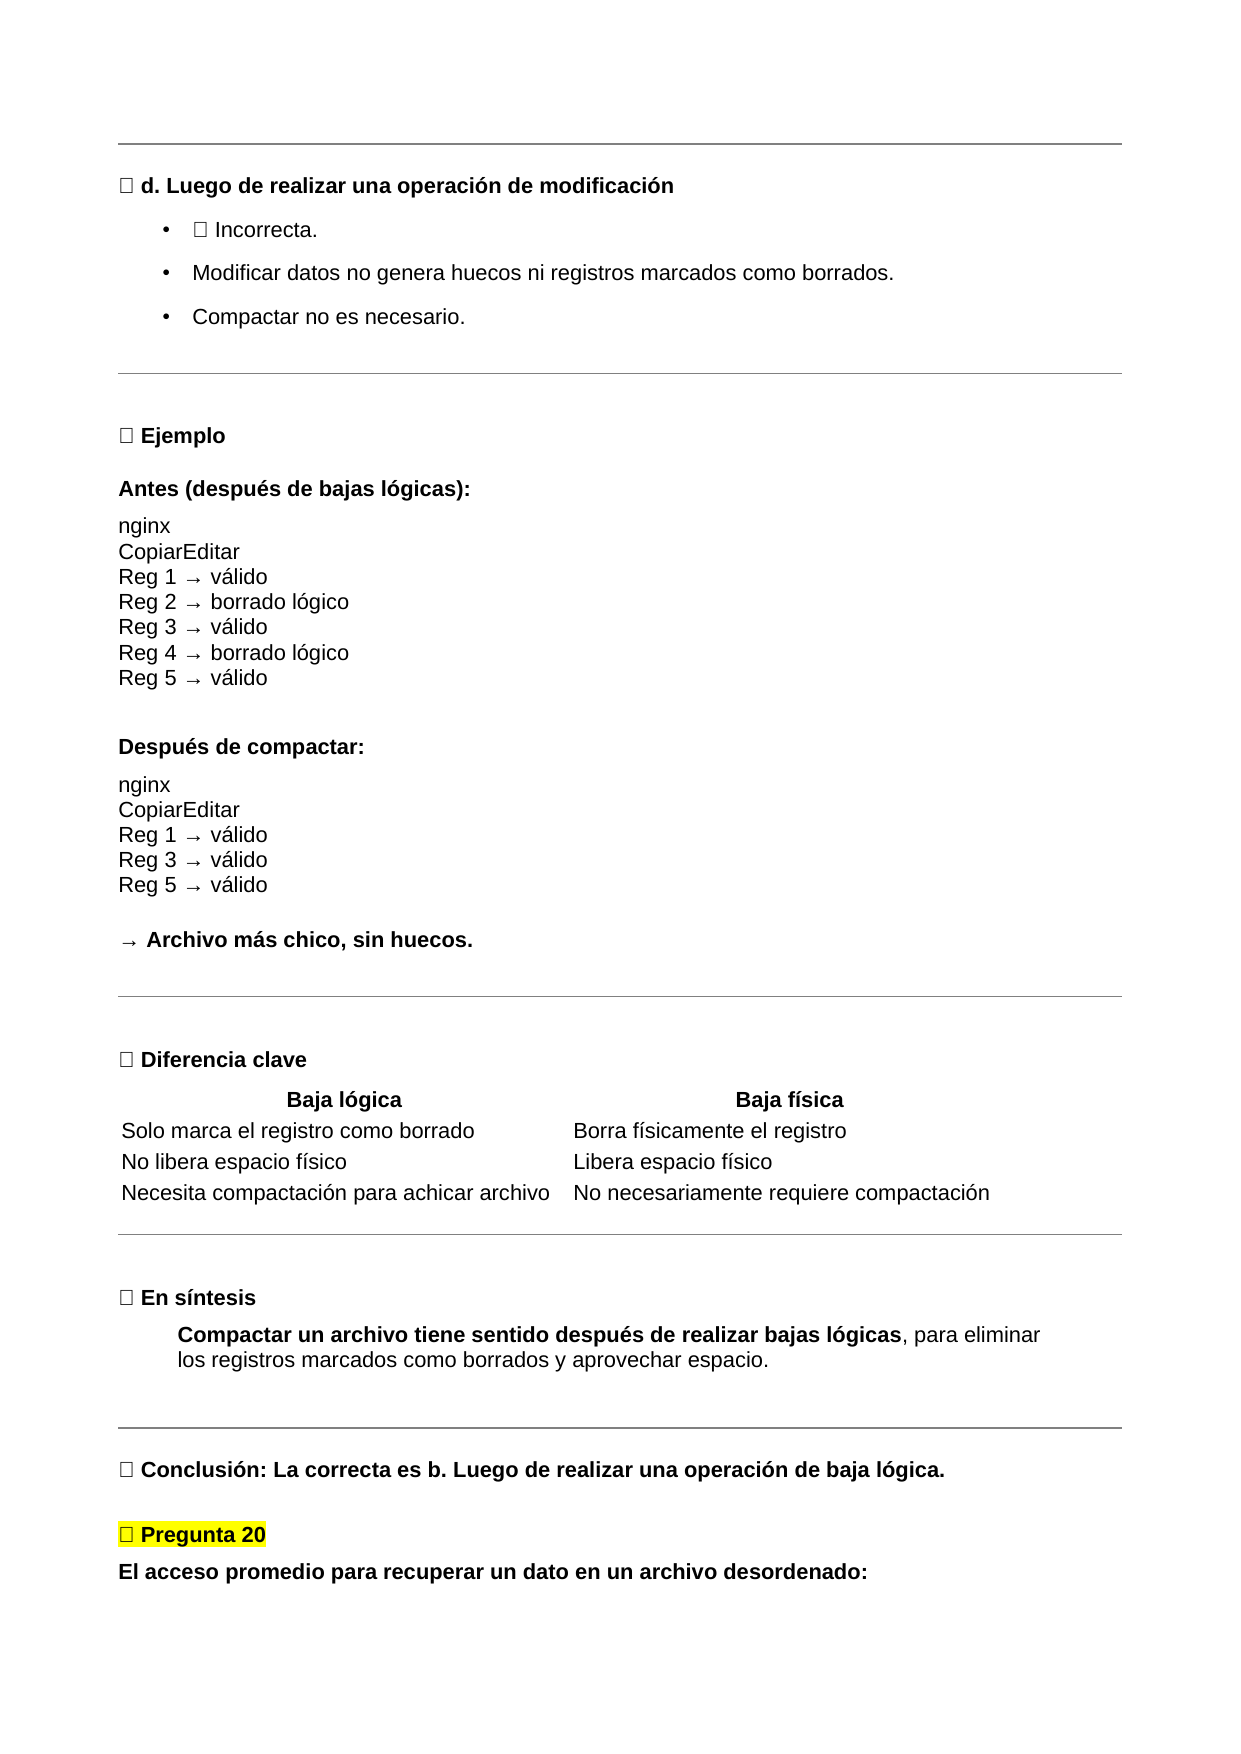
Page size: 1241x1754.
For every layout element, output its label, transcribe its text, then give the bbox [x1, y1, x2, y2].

text CopiarEditar [118, 797, 1122, 822]
table_cell Necesita compactación para achicar archivo [118, 1178, 570, 1208]
table_header Baja física [570, 1084, 1009, 1115]
list Compactar no es necesario. [162, 304, 1122, 329]
text nginx [118, 772, 1122, 797]
text → Archivo más chico, sin huecos. [118, 927, 1122, 952]
text ✅ d. Luego de realizar una operación de modificación [118, 173, 1122, 198]
text Compactar un archivo tiene sentido después de realizar bajas lógicas, para eliminar los registros marcados como borrados y aprovechar espacio. [177, 1322, 1063, 1372]
subtitle Antes (después de bajas lógicas): [118, 476, 1122, 501]
text ✅ Conclusión: La correcta es b. Luego de realizar una operación de baja lógica. [118, 1457, 1122, 1482]
table_header Baja lógica [118, 1084, 570, 1115]
table_cell No necesariamente requiere compactación [570, 1178, 1009, 1208]
text Reg 5 → válido [118, 664, 1122, 690]
text Reg 1 → válido [118, 822, 1122, 847]
text El acceso promedio para recuperar un dato en un archivo desordenado: [118, 1559, 1122, 1584]
list ❌ Incorrecta. [162, 217, 1122, 242]
text Reg 3 → válido [118, 847, 1122, 872]
list Modificar datos no genera huecos ni registros marcados como borrados. [162, 260, 1122, 286]
text Reg 3 → válido [118, 614, 1122, 639]
table_cell Borra físicamente el registro [570, 1115, 1009, 1146]
subtitle Después de compactar: [118, 734, 1122, 759]
text CopiarEditar [118, 538, 1122, 564]
text Reg 1 → válido [118, 564, 1122, 589]
text nginx [118, 513, 1122, 538]
subtitle ✅ Ejemplo [118, 423, 1122, 448]
table_cell Solo marca el registro como borrado [118, 1115, 570, 1146]
subtitle ✅ Pregunta 20 [118, 1521, 1122, 1547]
table_cell Libera espacio físico [570, 1146, 1009, 1177]
table_cell No libera espacio físico [118, 1146, 570, 1177]
subtitle ✅ Diferencia clave [118, 1047, 1122, 1072]
text Reg 5 → válido [118, 872, 1122, 898]
text Reg 4 → borrado lógico [118, 639, 1122, 664]
text Reg 2 → borrado lógico [118, 589, 1122, 614]
subtitle ✅ En síntesis [118, 1284, 1122, 1309]
